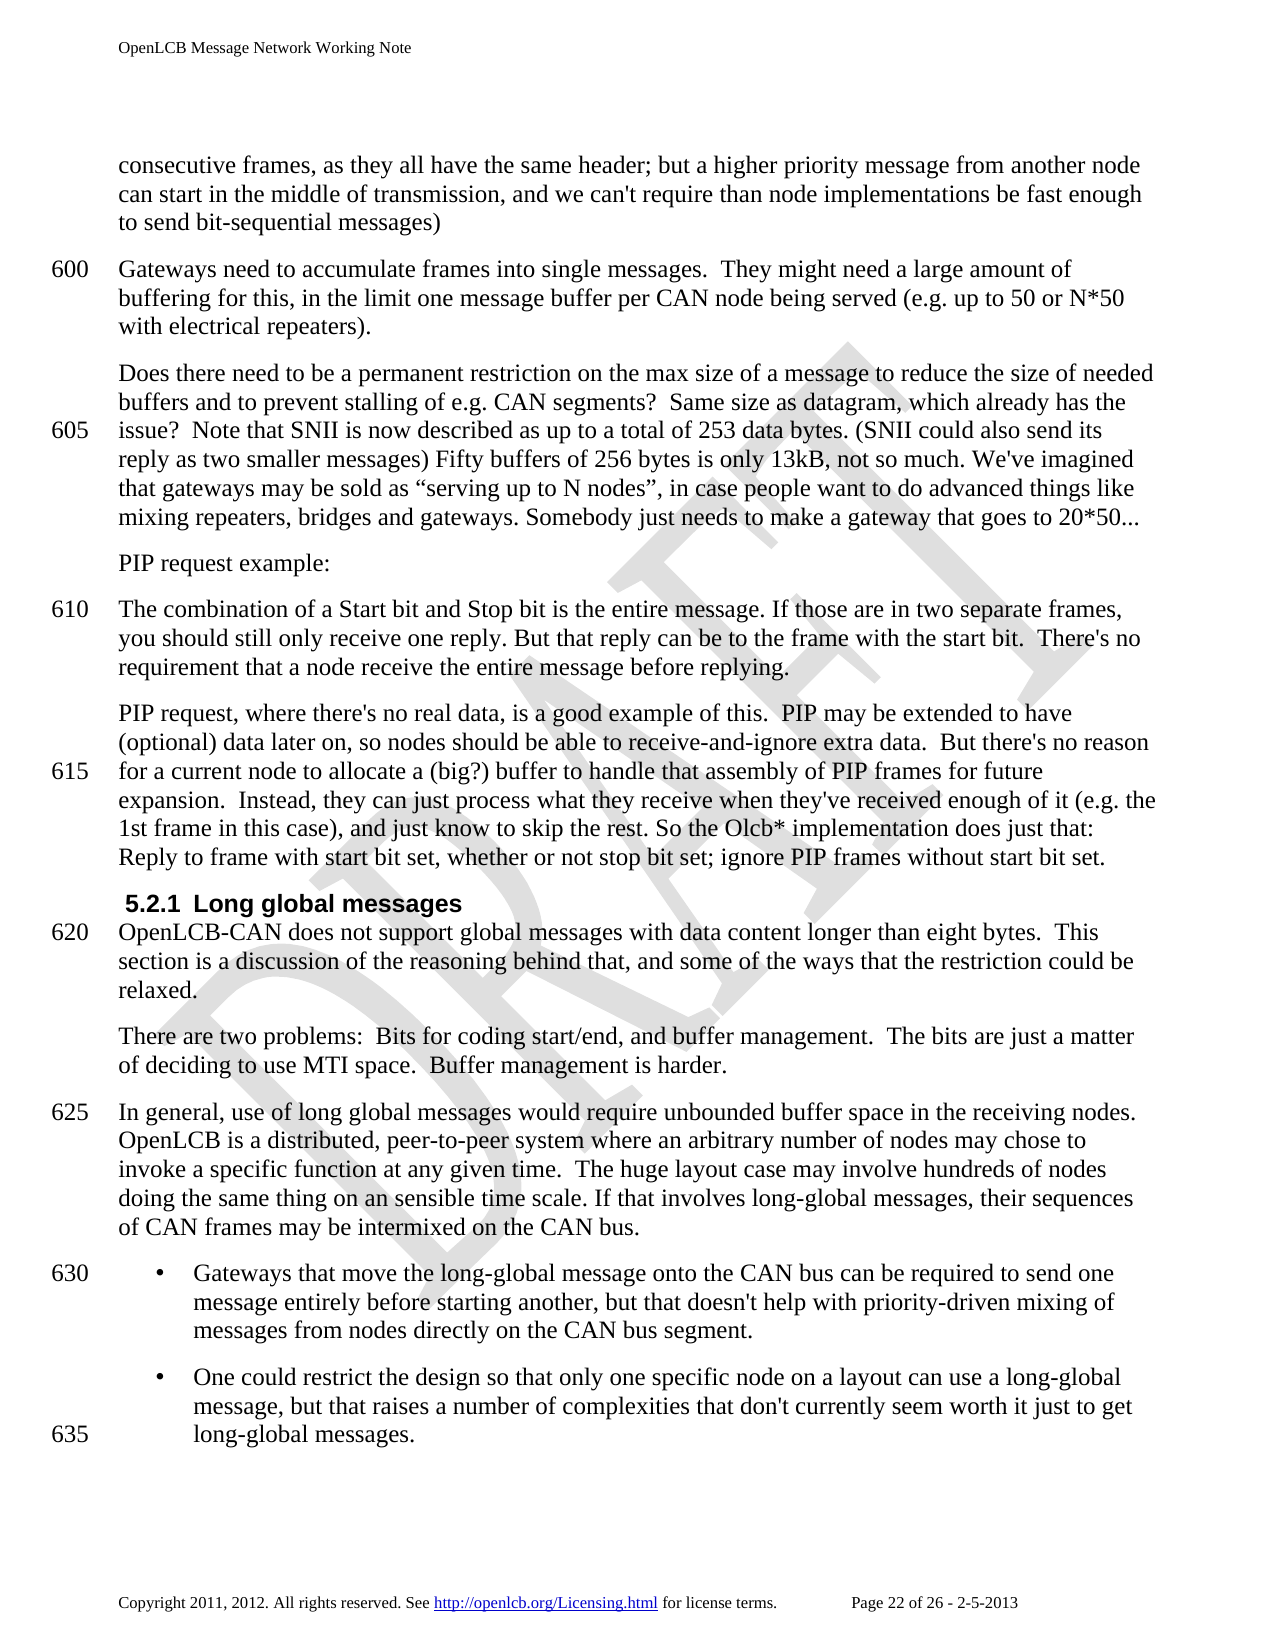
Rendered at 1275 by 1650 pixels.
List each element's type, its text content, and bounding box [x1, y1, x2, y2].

text PIP request, where there's no real data, is a good example of this. PIP may be extended to have (optional) data later on, so nodes should be able to receive-and-ignore extra data. But there's no reason for a current node to allocate a (big?) buffer to handle that assembly of PIP frames for future expansion. Instead, they can just process what they receive when they've received enough of it (e.g. the 1st frame in this case), and just know to skip the rest. So the Olcb* implementation does just that: Reply to frame with start bit set, whether or not stop bit set; ignore PIP frames without start bit set. [557, 714, 701, 854]
text PIP request, where there's no real data, is a good example of this. PIP may be extended to have (optional) data later on, so nodes should be able to receive-and-ignore extra data. But there's no reason for a current node to allocate a (big?) buffer to handle that assembly of PIP frames for future expansion. Instead, they can just process what they receive when they've received enough of it (e.g. the 1st frame in this case), and just know to skip the rest. So the Olcb* implementation does just that: Reply to frame with start bit set, whether or not stop bit set; ignore PIP frames without start bit set. [594, 698, 1157, 871]
text Does there need to be a permanent restriction on the max size of a message to reduce the size of needed buffers and to prevent stalling of e.g. CAN segments? Same size as datagram, which already has the issue? Note that SNII is now described as up to a total of 253 data bytes. (SNII could also send its reply as two smaller messages) Fifty buffers of 256 bytes is only 13kB, not so much. We've imagined that gateways may be sold as “serving up to N nodes”, in case people want to do advanced things like mixing repeaters, bridges and gateways. Somebody just needs to make a gateway that goes to 20*50... [757, 434, 891, 530]
text In general, use of long global messages would require unbounded buffer space in the receiving nodes. OpenLCB is a distributed, peer-to-peer system where an arbitrary number of nodes may chose to invoke a specific function at any given time. The huge layout case may involve hundreds of nodes doing the same thing on an sensible time scale. If that involves long-global messages, their sequences of CAN frames may be intermixed on the CAN bus. [118, 1097, 393, 1240]
subtitle Long global messages [677, 889, 816, 917]
list One could restrict the design so that only one specific node on a layout can use a long-global message, but that raises a number of complexities that don't currently seem worth it just to get long-global messages. [156, 1362, 1157, 1448]
text [665, 548, 938, 577]
text There are two problems: Bits for coding start/end, and buffer management. The bits are just a matter of deciding to use MTI space. Buffer management is harder. [217, 1021, 431, 1079]
subtitle Long global messages [823, 889, 1157, 917]
text Gateways need to accumulate frames into single messages. They might need a large amount of buffering for this, in the limit one message buffer per CAN node being served (e.g. up to 50 or N*50 with electrical repeaters). [118, 254, 1157, 340]
text Does there need to be a permanent restriction on the max size of a message to reduce the size of needed buffers and to prevent stalling of e.g. CAN segments? Same size as datagram, which already has the issue? Note that SNII is now described as up to a total of 253 data bytes. (SNII could also send its reply as two smaller messages) Fifty buffers of 256 bytes is only 13kB, not so much. We've imagined that gateways may be sold as “serving up to N nodes”, in case people want to do advanced things like mixing repeaters, bridges and gateways. Somebody just needs to make a gateway that goes to 20*50... [118, 358, 830, 530]
text OpenLCB-CAN does not support global messages with data content longer than eight bytes. This section is a discussion of the reasoning behind that, and some of the ways that the restriction could be relaxed. [696, 917, 1157, 1004]
text There are two problems: Bits for coding start/end, and buffer management. The bits are just a matter of deciding to use MTI space. Buffer management is harder. [421, 1021, 542, 1079]
text OpenLCB-CAN does not support global messages with data content longer than eight bytes. This section is a discussion of the reasoning behind that, and some of the ways that the restriction could be relaxed. [541, 917, 721, 1004]
text PIP request, where there's no real data, is a good example of this. PIP may be extended to have (optional) data later on, so nodes should be able to receive-and-ignore extra data. But there's no reason for a current node to allocate a (big?) buffer to handle that assembly of PIP frames for future expansion. Instead, they can just process what they receive when they've received enough of it (e.g. the 1st frame in this case), and just know to skip the rest. So the Olcb* implementation does just that: Reply to frame with start bit set, whether or not stop bit set; ignore PIP frames without start bit set. [118, 698, 643, 871]
text In general, use of long global messages would require unbounded buffer space in the receiving nodes. OpenLCB is a distributed, peer-to-peer system where an arbitrary number of nodes may chose to invoke a specific function at any given time. The huge layout case may involve hundreds of nodes doing the same thing on an sensible time scale. If that involves long-global messages, their sequences of CAN frames may be intermixed on the CAN bus. [487, 1097, 1157, 1240]
text There are two problems: Bits for coding start/end, and buffer management. The bits are just a matter of deciding to use MTI space. Buffer management is harder. [118, 1021, 232, 1079]
text The combination of a Start bit and Stop bit is the entire message. If those are in two separate frames, you should still only receive one reply. But that reply can be to the frame with the start bit. There's no requirement that a node receive the entire message before replying. [697, 594, 818, 673]
text consecutive frames, as they all have the same header; but a higher priority message from another node can start in the middle of transmission, and we can't require than node implementations be fast enough to send bit-sequential messages) [118, 150, 1157, 236]
text PIP request example: [118, 548, 640, 577]
text OpenLCB-CAN does not support global messages with data content longer than eight bytes. This section is a discussion of the reasoning behind that, and some of the ways that the restriction could be relaxed. [118, 917, 467, 1004]
text [952, 548, 1157, 577]
subtitle Long global messages [118, 889, 380, 917]
list Gateways that move the long-global message onto the CAN bus can be required to send one message entirely before starting another, but that doesn't help with priority-driven mixing of messages from nodes directly on the CAN bus segment. [156, 1258, 1157, 1344]
subtitle Long global messages [395, 889, 513, 917]
subtitle Long global messages [531, 889, 675, 917]
text The combination of a Start bit and Stop bit is the entire message. If those are in two separate frames, you should still only receive one reply. But that reply can be to the frame with the start bit. There's no requirement that a node receive the entire message before replying. [799, 594, 1033, 681]
text In general, use of long global messages would require unbounded buffer space in the receiving nodes. OpenLCB is a distributed, peer-to-peer system where an arbitrary number of nodes may chose to invoke a specific function at any given time. The huge layout case may involve hundreds of nodes doing the same thing on an sensible time scale. If that involves long-global messages, their sequences of CAN frames may be intermixed on the CAN bus. [293, 1097, 494, 1240]
text The combination of a Start bit and Stop bit is the entire message. If those are in two separate frames, you should still only receive one reply. But that reply can be to the frame with the start bit. There's no requirement that a node receive the entire message before replying. [998, 594, 1157, 681]
text The combination of a Start bit and Stop bit is the entire message. If those are in two separate frames, you should still only receive one reply. But that reply can be to the frame with the start bit. There's no requirement that a node receive the entire message before replying. [118, 594, 741, 681]
text OpenLCB-CAN does not support global messages with data content longer than eight bytes. This section is a discussion of the reasoning behind that, and some of the ways that the restriction could be relaxed. [423, 917, 515, 977]
text There are two problems: Bits for coding start/end, and buffer management. The bits are just a matter of deciding to use MTI space. Buffer management is harder. [527, 1021, 1157, 1079]
text Does there need to be a permanent restriction on the max size of a message to reduce the size of needed buffers and to prevent stalling of e.g. CAN segments? Same size as datagram, which already has the issue? Note that SNII is now described as up to a total of 253 data bytes. (SNII could also send its reply as two smaller messages) Fifty buffers of 256 bytes is only 13kB, not so much. We've imagined that gateways may be sold as “serving up to N nodes”, in case people want to do advanced things like mixing repeaters, bridges and gateways. Somebody just needs to make a gateway that goes to 20*50... [815, 358, 1157, 530]
